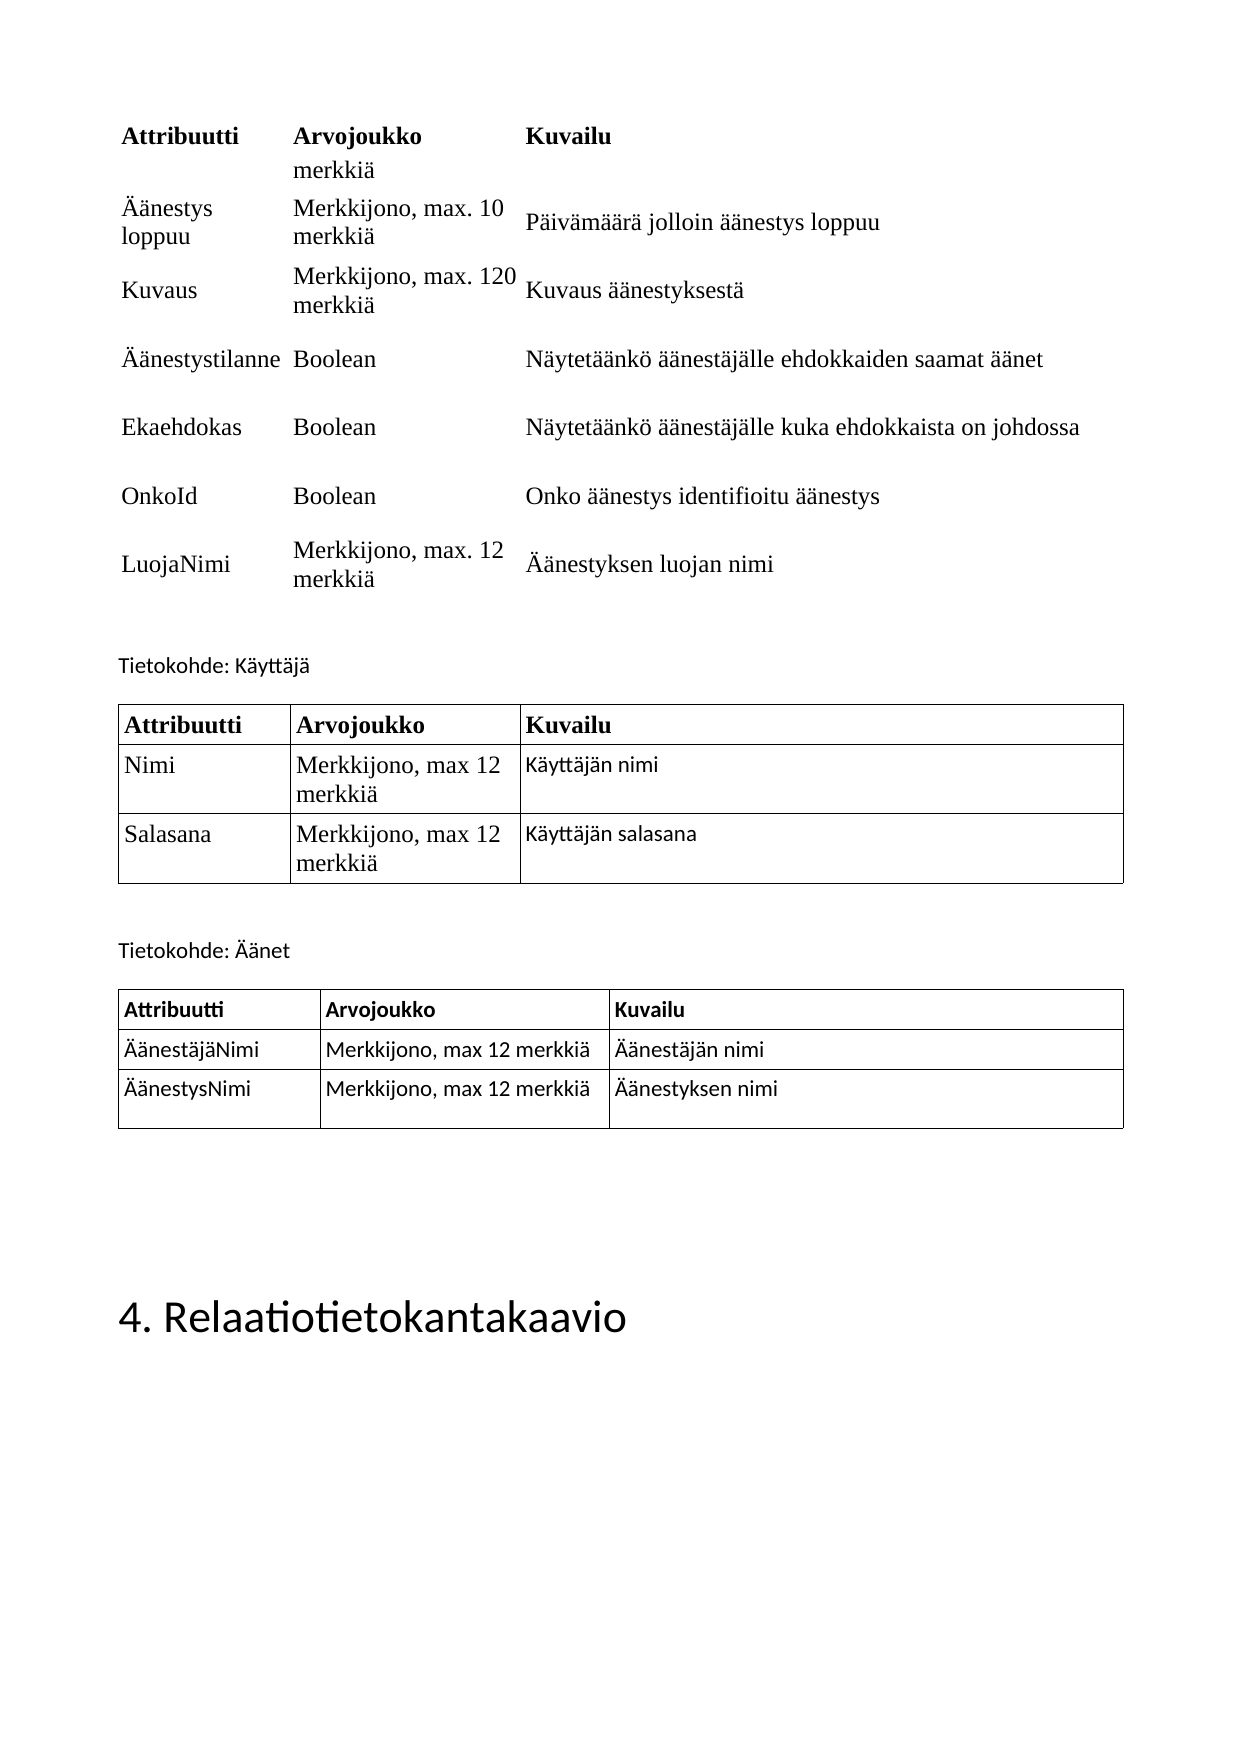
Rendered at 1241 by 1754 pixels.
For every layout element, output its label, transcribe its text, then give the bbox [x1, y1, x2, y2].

table_cell Äänestys loppuu [118, 187, 290, 256]
table_cell Merkkijono, max. 120 merkkiä [290, 256, 522, 324]
table_header Arvojoukko [290, 118, 522, 153]
table_cell merkkiä [290, 153, 522, 187]
table_cell Nimi [119, 745, 290, 813]
table_cell Merkkijono, max 12 merkkiä [291, 814, 520, 882]
table_cell [118, 153, 290, 187]
table_cell LuojaNimi [118, 530, 290, 598]
table_header Attribuutti [118, 118, 290, 153]
table_cell Näytetäänkö äänestäjälle kuka ehdokkaista on johdossa [523, 393, 1123, 461]
text Tietokohde: Käyttäjä [118, 651, 1122, 679]
text 4. Relaatiotietokantakaavio [118, 1288, 1122, 1344]
table_cell Päivämäärä jolloin äänestys loppuu [523, 187, 1123, 256]
table_cell Merkkijono, max 12 merkkiä [321, 1030, 609, 1068]
table_cell Äänestystilanne [118, 324, 290, 393]
table_header Attribuutti [119, 705, 290, 744]
table_cell Ekaehdokas [118, 393, 290, 461]
table_header Kuvailu [521, 705, 1123, 744]
table_cell Kuvaus äänestyksestä [523, 256, 1123, 324]
table_cell Boolean [290, 324, 522, 393]
text Tietokohde: Äänet [118, 936, 1122, 964]
table_cell Äänestyksen luojan nimi [523, 530, 1123, 598]
table_header Kuvailu [610, 990, 1123, 1029]
table_cell Käyttäjän nimi [521, 745, 1123, 813]
table_cell Onko äänestys identifioitu äänestys [523, 461, 1123, 529]
table_cell Kuvaus [118, 256, 290, 324]
table_cell Merkkijono, max. 10 merkkiä [290, 187, 522, 256]
table_header Arvojoukko [291, 705, 520, 744]
table_cell Boolean [290, 461, 522, 529]
table_cell Merkkijono, max 12 merkkiä [291, 745, 520, 813]
table_cell Käyttäjän salasana [521, 814, 1123, 882]
table_cell ÄänestäjäNimi [119, 1030, 320, 1068]
table_cell Äänestäjän nimi [610, 1030, 1123, 1068]
table_cell Äänestyksen nimi [610, 1070, 1123, 1128]
table_cell Merkkijono, max. 12 merkkiä [290, 530, 522, 598]
table_cell Näytetäänkö äänestäjälle ehdokkaiden saamat äänet [523, 324, 1123, 393]
table_cell Merkkijono, max 12 merkkiä [321, 1070, 609, 1128]
table_cell Boolean [290, 393, 522, 461]
table_header Attribuutti [119, 990, 320, 1029]
table_header Kuvailu [523, 118, 1123, 153]
table_cell [523, 153, 1123, 187]
table_cell OnkoId [118, 461, 290, 529]
table_cell Salasana [119, 814, 290, 882]
table_cell ÄänestysNimi [119, 1070, 320, 1128]
table_header Arvojoukko [321, 990, 609, 1029]
